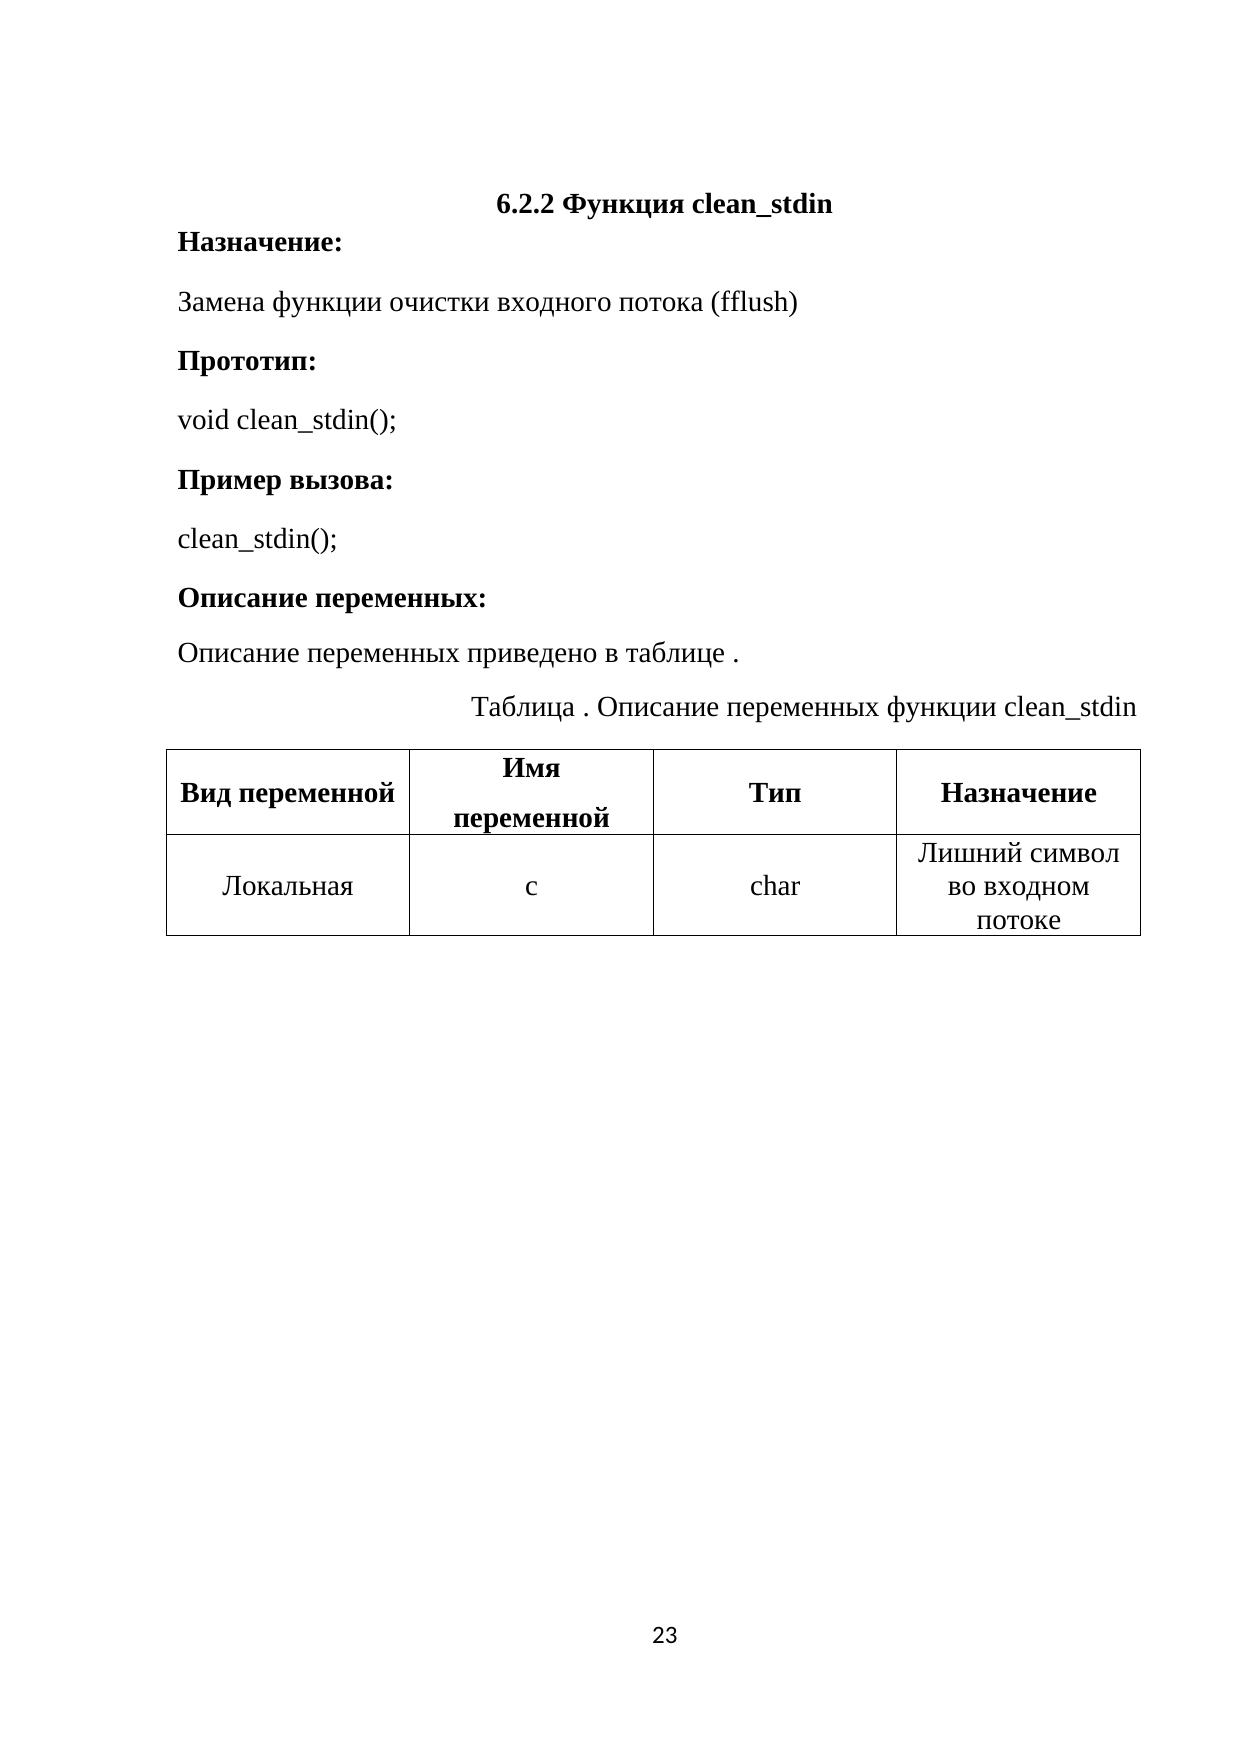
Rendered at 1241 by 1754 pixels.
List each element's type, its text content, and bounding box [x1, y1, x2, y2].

text Таблица . Описание переменных функции clean_stdin [177, 689, 1137, 723]
table_header Имя переменной [410, 750, 653, 834]
text clean_stdin(); [177, 521, 1152, 555]
table_cell Лишний символ во входном потоке [897, 835, 1140, 935]
subtitle 6.2.2 Функция clean_stdin [177, 186, 1152, 219]
table_header Назначение [897, 750, 1140, 834]
text Пример вызова: [177, 462, 1152, 495]
table_cell Локальная [167, 835, 409, 935]
table_header Тип [654, 750, 896, 834]
text void clean_stdin(); [177, 402, 1152, 436]
text Описание переменных: [177, 581, 1152, 614]
text Замена функции очистки входного потока (fflush) [177, 284, 1152, 317]
table_header Вид переменной [167, 750, 409, 834]
table_cell char [654, 835, 896, 935]
table_cell c [410, 835, 653, 935]
text Описание переменных приведено в таблице . [177, 635, 1152, 668]
text Прототип: [177, 343, 1152, 377]
text Назначение: [177, 224, 1152, 258]
